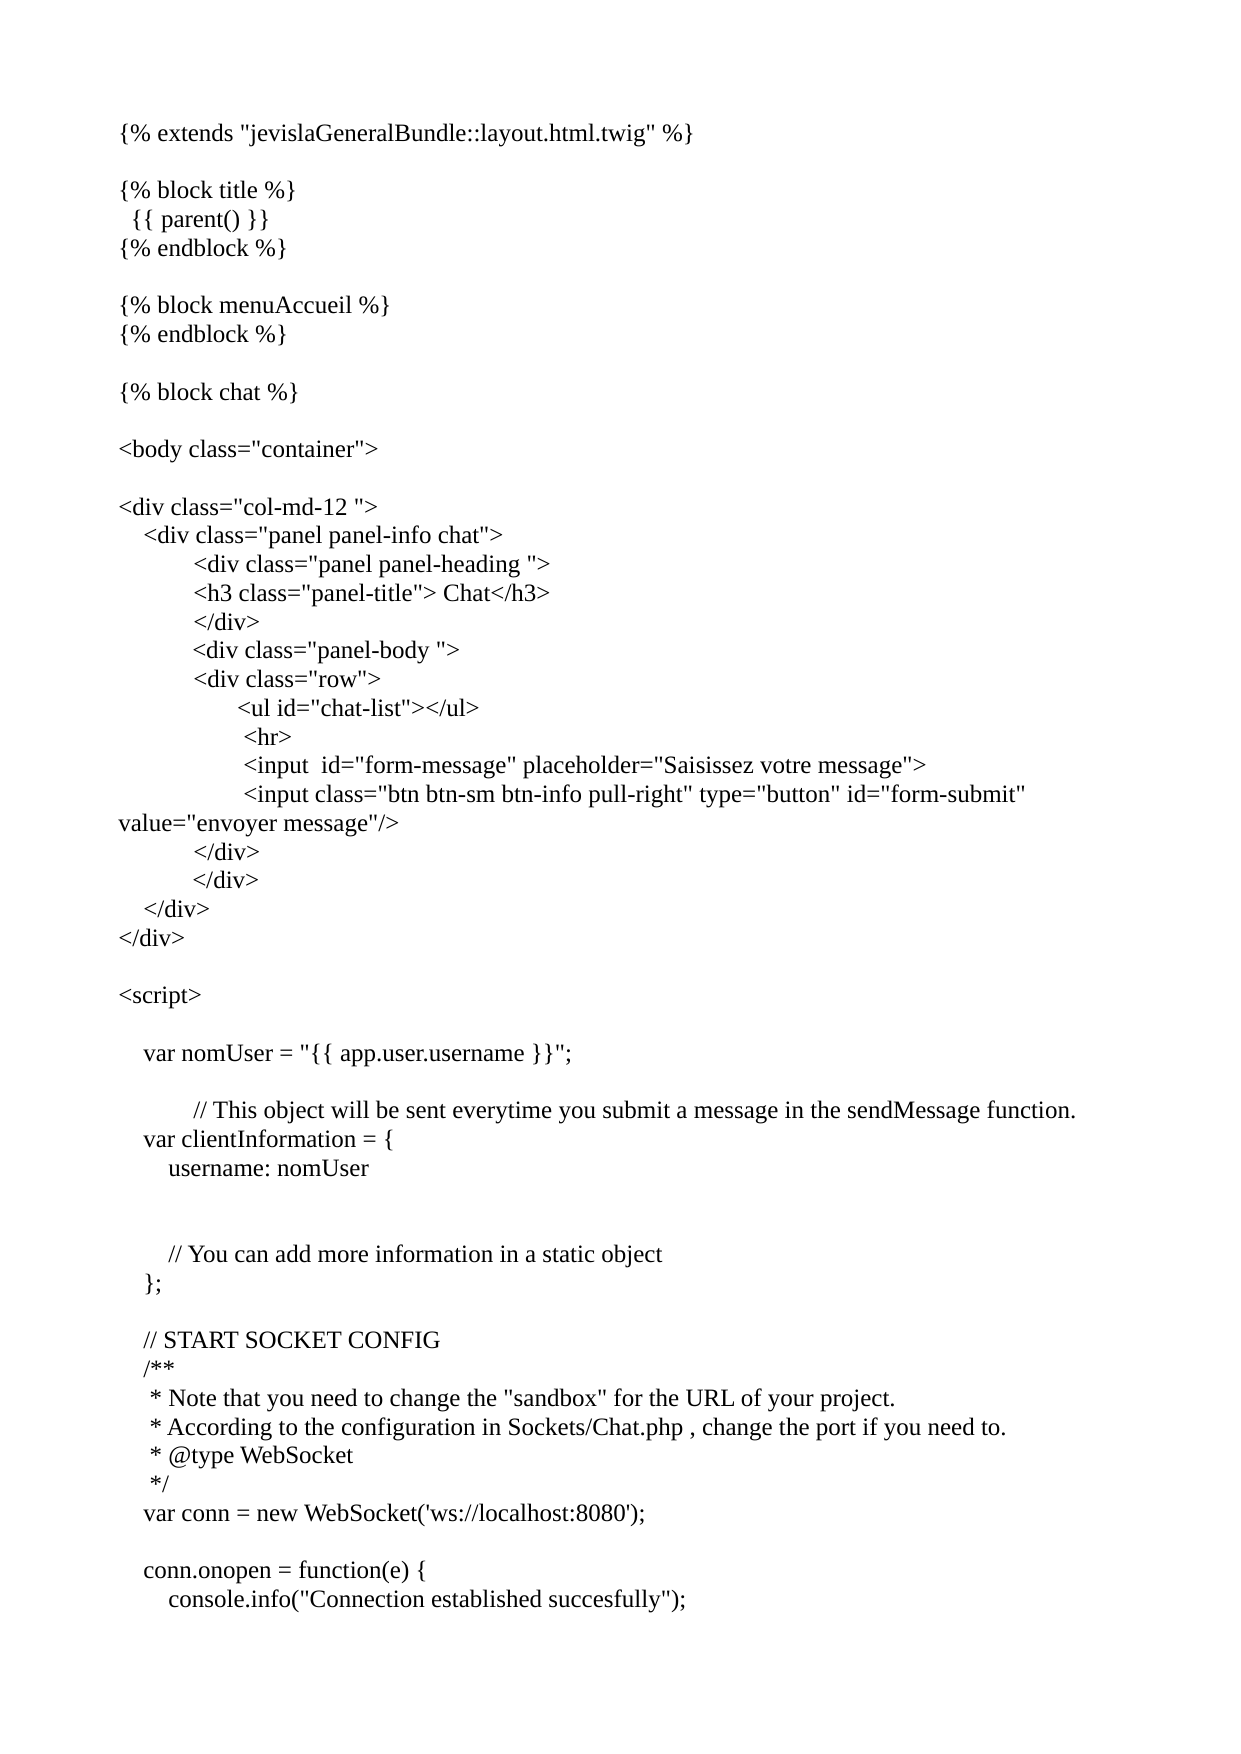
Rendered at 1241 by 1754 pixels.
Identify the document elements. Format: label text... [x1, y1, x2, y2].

text <div class="panel panel-heading "> [118, 549, 1122, 578]
text conn.onopen = function(e) { [118, 1556, 1122, 1584]
text var clientInformation = { [118, 1124, 1122, 1153]
text </div> [118, 607, 1122, 636]
text * Note that you need to change the "sandbox" for the URL of your project. [118, 1383, 1122, 1412]
text // This object will be sent everytime you submit a message in the sendMessage function. [118, 1096, 1122, 1124]
text <div class="row"> [118, 664, 1122, 693]
text </div> [118, 923, 1122, 952]
text <div class="panel panel-info chat"> [118, 521, 1122, 549]
text var nomUser = "{{ app.user.username }}"; [118, 1038, 1122, 1067]
text {% block chat %} [118, 377, 1122, 406]
text username: nomUser [118, 1153, 1122, 1182]
text </div> [118, 894, 1122, 923]
text <input class="btn btn-sm btn-info pull-right" type="button" id="form-submit" value="envoyer message"/> [118, 779, 1122, 837]
text <div class="panel-body "> [118, 636, 1122, 664]
text <body class="container"> [118, 434, 1122, 463]
text /** [118, 1354, 1122, 1383]
text {% endblock %} [118, 233, 1122, 262]
text var conn = new WebSocket('ws://localhost:8080'); [118, 1498, 1122, 1527]
text <input id="form-message" placeholder="Saisissez votre message"> [118, 751, 1122, 779]
text {% extends "jevislaGeneralBundle::layout.html.twig" %} [118, 118, 1122, 147]
text * According to the configuration in Sockets/Chat.php , change the port if you need to. [118, 1412, 1122, 1441]
text console.info("Connection established succesfully"); [118, 1584, 1122, 1613]
text <h3 class="panel-title"> Chat</h3> [118, 578, 1122, 607]
text {% endblock %} [118, 319, 1122, 348]
text <div class="col-md-12 "> [118, 492, 1122, 521]
text {% block title %} [118, 176, 1122, 204]
text // You can add more information in a static object [118, 1239, 1122, 1268]
text <script> [118, 981, 1122, 1009]
text */ [118, 1469, 1122, 1498]
text * @type WebSocket [118, 1441, 1122, 1469]
text </div> [118, 866, 1122, 894]
text </div> [118, 837, 1122, 866]
text }; [118, 1268, 1122, 1297]
text {{ parent() }} [118, 204, 1122, 233]
text <ul id="chat-list"></ul> [118, 693, 1122, 722]
text {% block menuAccueil %} [118, 291, 1122, 319]
text // START SOCKET CONFIG [118, 1326, 1122, 1354]
text <hr> [118, 722, 1122, 751]
